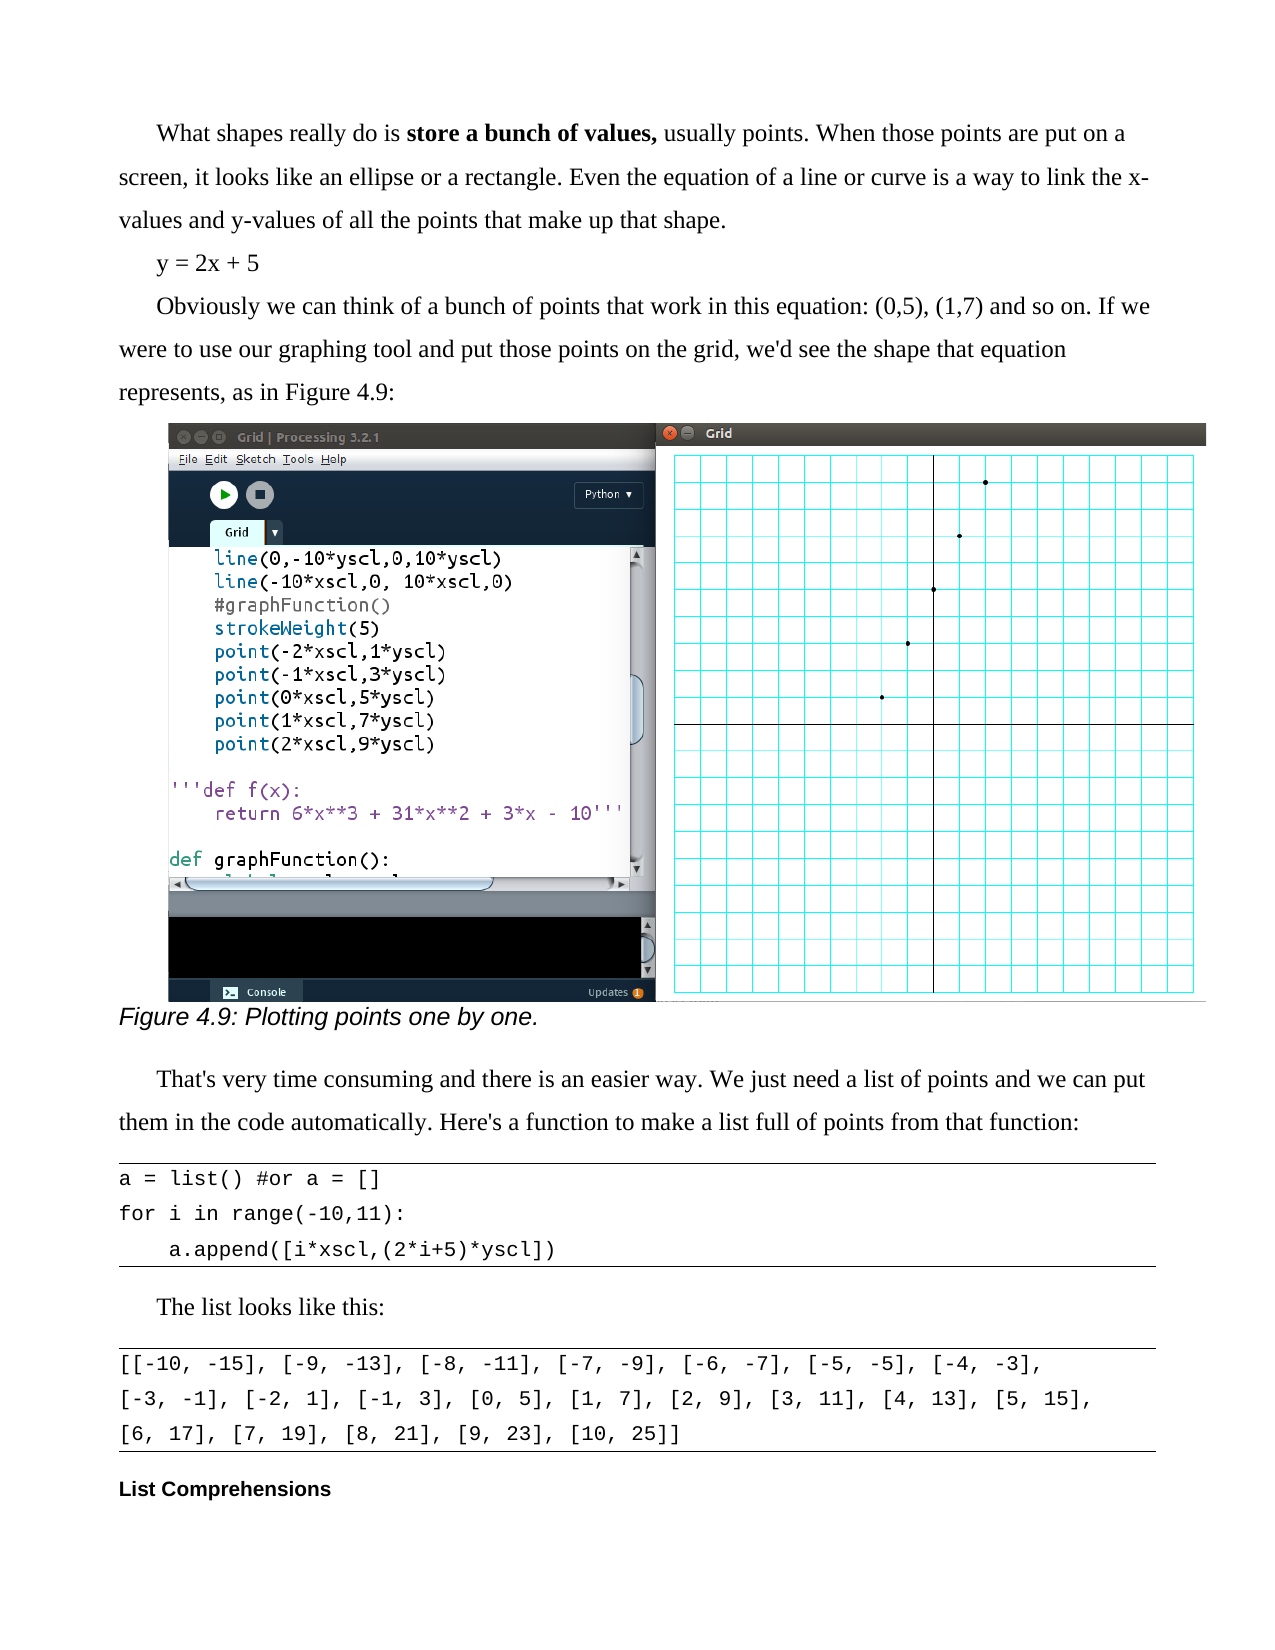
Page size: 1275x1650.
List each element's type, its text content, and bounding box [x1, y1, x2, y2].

picture [168, 423, 1207, 1002]
text y = 2x + 5 [118, 248, 1156, 277]
text [6, 17], [7, 19], [8, 21], [9, 23], [10, 25]] [118, 1423, 1156, 1452]
text for i in range(-10,11): [118, 1203, 1156, 1227]
text Obviously we can think of a bunch of points that work in this equation: (0,5), (1,7) and so on. If we were to use our graphing tool and put those points on the grid, we'd see the shape that equation represents, as in Figure 4.9: [118, 291, 1156, 406]
text What shapes really do is store a bunch of values, usually points. When those points are put on a screen, it looks like an ellipse or a rectangle. Even the equation of a line or curve is a way to link the x-values and y-values of all the points that make up that shape. [118, 118, 1156, 233]
text List Comprehensions [118, 1477, 1156, 1501]
text a = list() #or a = [] [118, 1164, 1156, 1191]
text The list looks like this: [118, 1292, 1156, 1321]
text a.append([i*xscl,(2*i+5)*yscl]) [118, 1239, 1156, 1267]
text [-3, -1], [-2, 1], [-1, 3], [0, 5], [1, 7], [2, 9], [3, 11], [4, 13], [5, 15], [118, 1388, 1156, 1412]
text Figure 4.9: Plotting points one by one. [118, 433, 1156, 1031]
text [[-10, -15], [-9, -13], [-8, -11], [-7, -9], [-6, -7], [-5, -5], [-4, -3], [118, 1349, 1156, 1376]
text That's very time consuming and there is an easier way. We just need a list of points and we can put them in the code automatically. Here's a function to make a list full of points from that function: [118, 1064, 1156, 1136]
